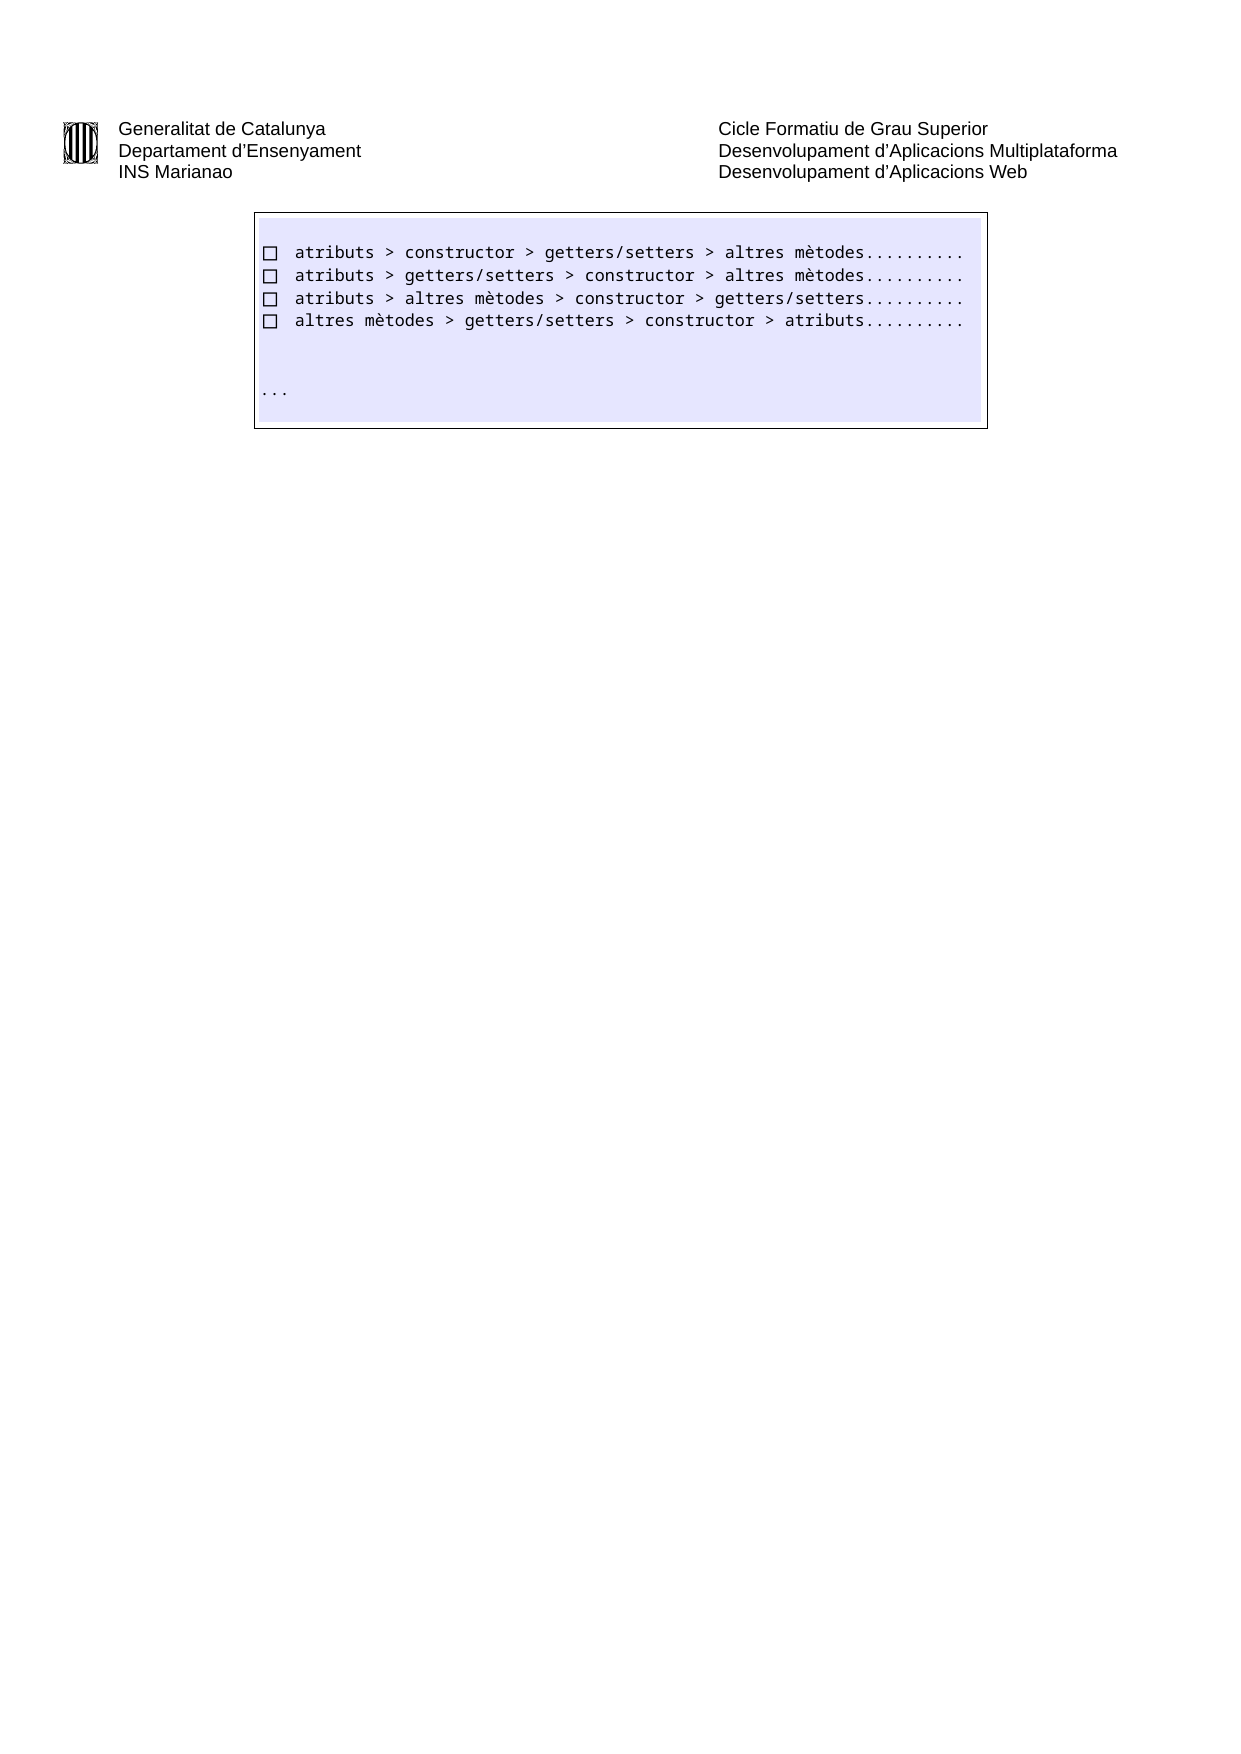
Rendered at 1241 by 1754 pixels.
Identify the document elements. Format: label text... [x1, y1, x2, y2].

table_header ⃞ atributs > constructor > getters/setters > altres mètodes.......... ⃞ atributs > getters/setters > constructor > altres mètodes.......... ⃞ atributs > altres mètodes > constructor > getters/setters.......... ⃞ altres mètodes > getters/setters > constructor > atributs.......... ... [255, 213, 987, 428]
